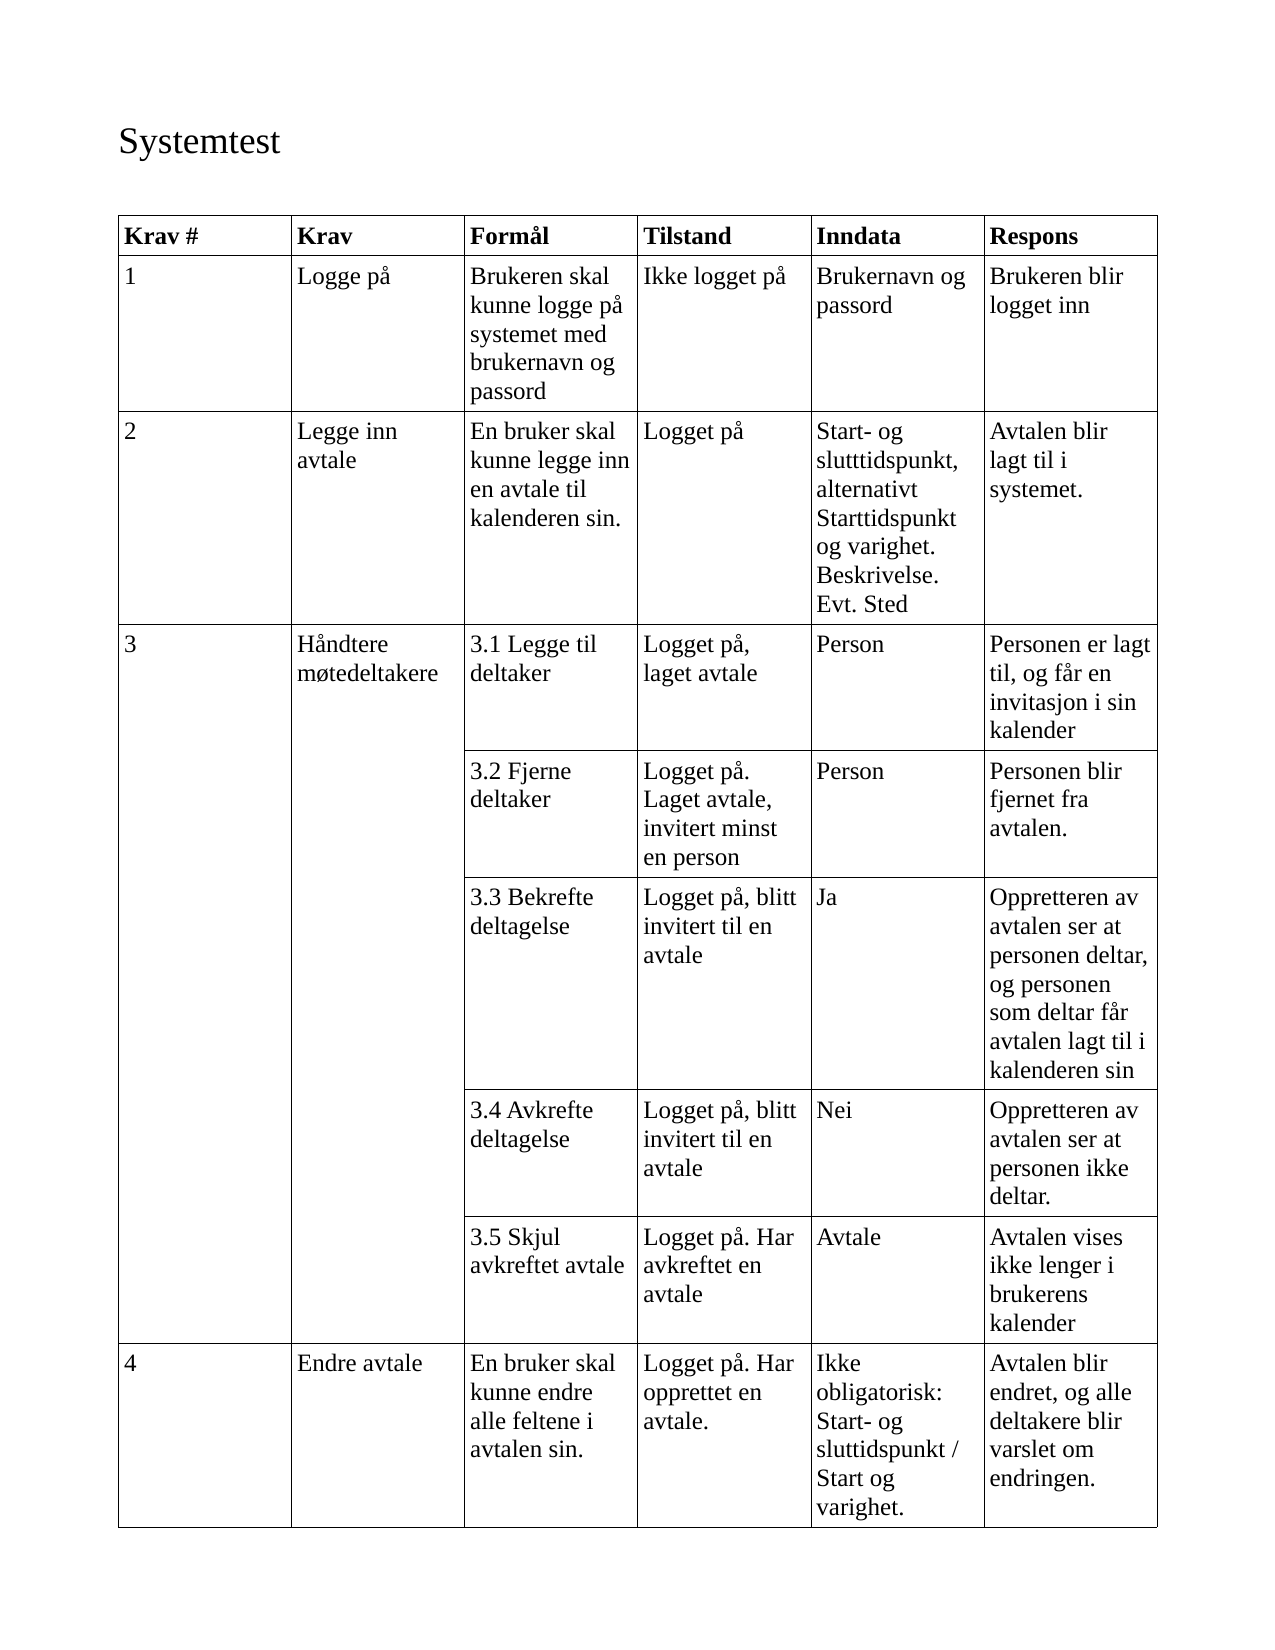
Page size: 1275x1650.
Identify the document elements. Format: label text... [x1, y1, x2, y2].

table_cell Logget på [638, 412, 811, 623]
table_cell Brukeren skal kunne logge på systemet med brukernavn og passord [465, 256, 637, 411]
table_cell Ikke obligatorisk: Start- og sluttidspunkt / Start og varighet. [812, 1344, 984, 1527]
table_cell En bruker skal kunne endre alle feltene i avtalen sin. [465, 1344, 637, 1527]
table_cell 3.1 Legge til deltaker [465, 625, 637, 750]
table_cell Ja [812, 878, 984, 1089]
table_cell Avtale [812, 1217, 984, 1342]
table_cell Avtalen vises ikke lenger i brukerens kalender [985, 1217, 1157, 1342]
table_header Formål [465, 216, 637, 255]
table_cell Logget på, blitt invitert til en avtale [638, 1090, 811, 1216]
table_cell Avtalen blir lagt til i systemet. [985, 412, 1157, 623]
table_cell Håndtere møtedeltakere [292, 625, 464, 1342]
table_cell Start- og slutttidspunkt, alternativt Starttidspunkt og varighet. Beskrivelse. Evt. Sted [812, 412, 984, 623]
table_cell Brukernavn og passord [812, 256, 984, 411]
table_header Inndata [812, 216, 984, 255]
table_cell Logget på. Har avkreftet en avtale [638, 1217, 811, 1342]
table_cell Logget på, laget avtale [638, 625, 811, 750]
table_cell Oppretteren av avtalen ser at personen ikke deltar. [985, 1090, 1157, 1216]
table_header Tilstand [638, 216, 811, 255]
table_cell 3.5 Skjul avkreftet avtale [465, 1217, 637, 1342]
table_cell Logge på [292, 256, 464, 411]
table_cell Brukeren blir logget inn [985, 256, 1157, 411]
table_header Krav # [119, 216, 291, 255]
table_cell Logget på. Laget avtale, invitert minst en person [638, 751, 811, 877]
table_cell Ikke logget på [638, 256, 811, 411]
table_cell 2 [119, 412, 291, 623]
table_cell Personen blir fjernet fra avtalen. [985, 751, 1157, 877]
table_cell Nei [812, 1090, 984, 1216]
table_cell Oppretteren av avtalen ser at personen deltar, og personen som deltar får avtalen lagt til i kalenderen sin [985, 878, 1157, 1089]
table_cell 3 [119, 625, 291, 1342]
table_cell Personen er lagt til, og får en invitasjon i sin kalender [985, 625, 1157, 750]
table_cell 3.3 Bekrefte deltagelse [465, 878, 637, 1089]
table_header Krav [292, 216, 464, 255]
table_cell Avtalen blir endret, og alle deltakere blir varslet om endringen. [985, 1344, 1157, 1527]
table_cell Person [812, 625, 984, 750]
table_cell En bruker skal kunne legge inn en avtale til kalenderen sin. [465, 412, 637, 623]
table_cell Endre avtale [292, 1344, 464, 1527]
table_cell Logget på, blitt invitert til en avtale [638, 878, 811, 1089]
table_cell 4 [119, 1344, 291, 1527]
table_cell 1 [119, 256, 291, 411]
text Systemtest [118, 118, 1157, 161]
table_header Respons [985, 216, 1157, 255]
table_cell Person [812, 751, 984, 877]
table_cell Logget på. Har opprettet en avtale. [638, 1344, 811, 1527]
table_cell 3.4 Avkrefte deltagelse [465, 1090, 637, 1216]
table_cell Legge inn avtale [292, 412, 464, 623]
table_cell 3.2 Fjerne deltaker [465, 751, 637, 877]
